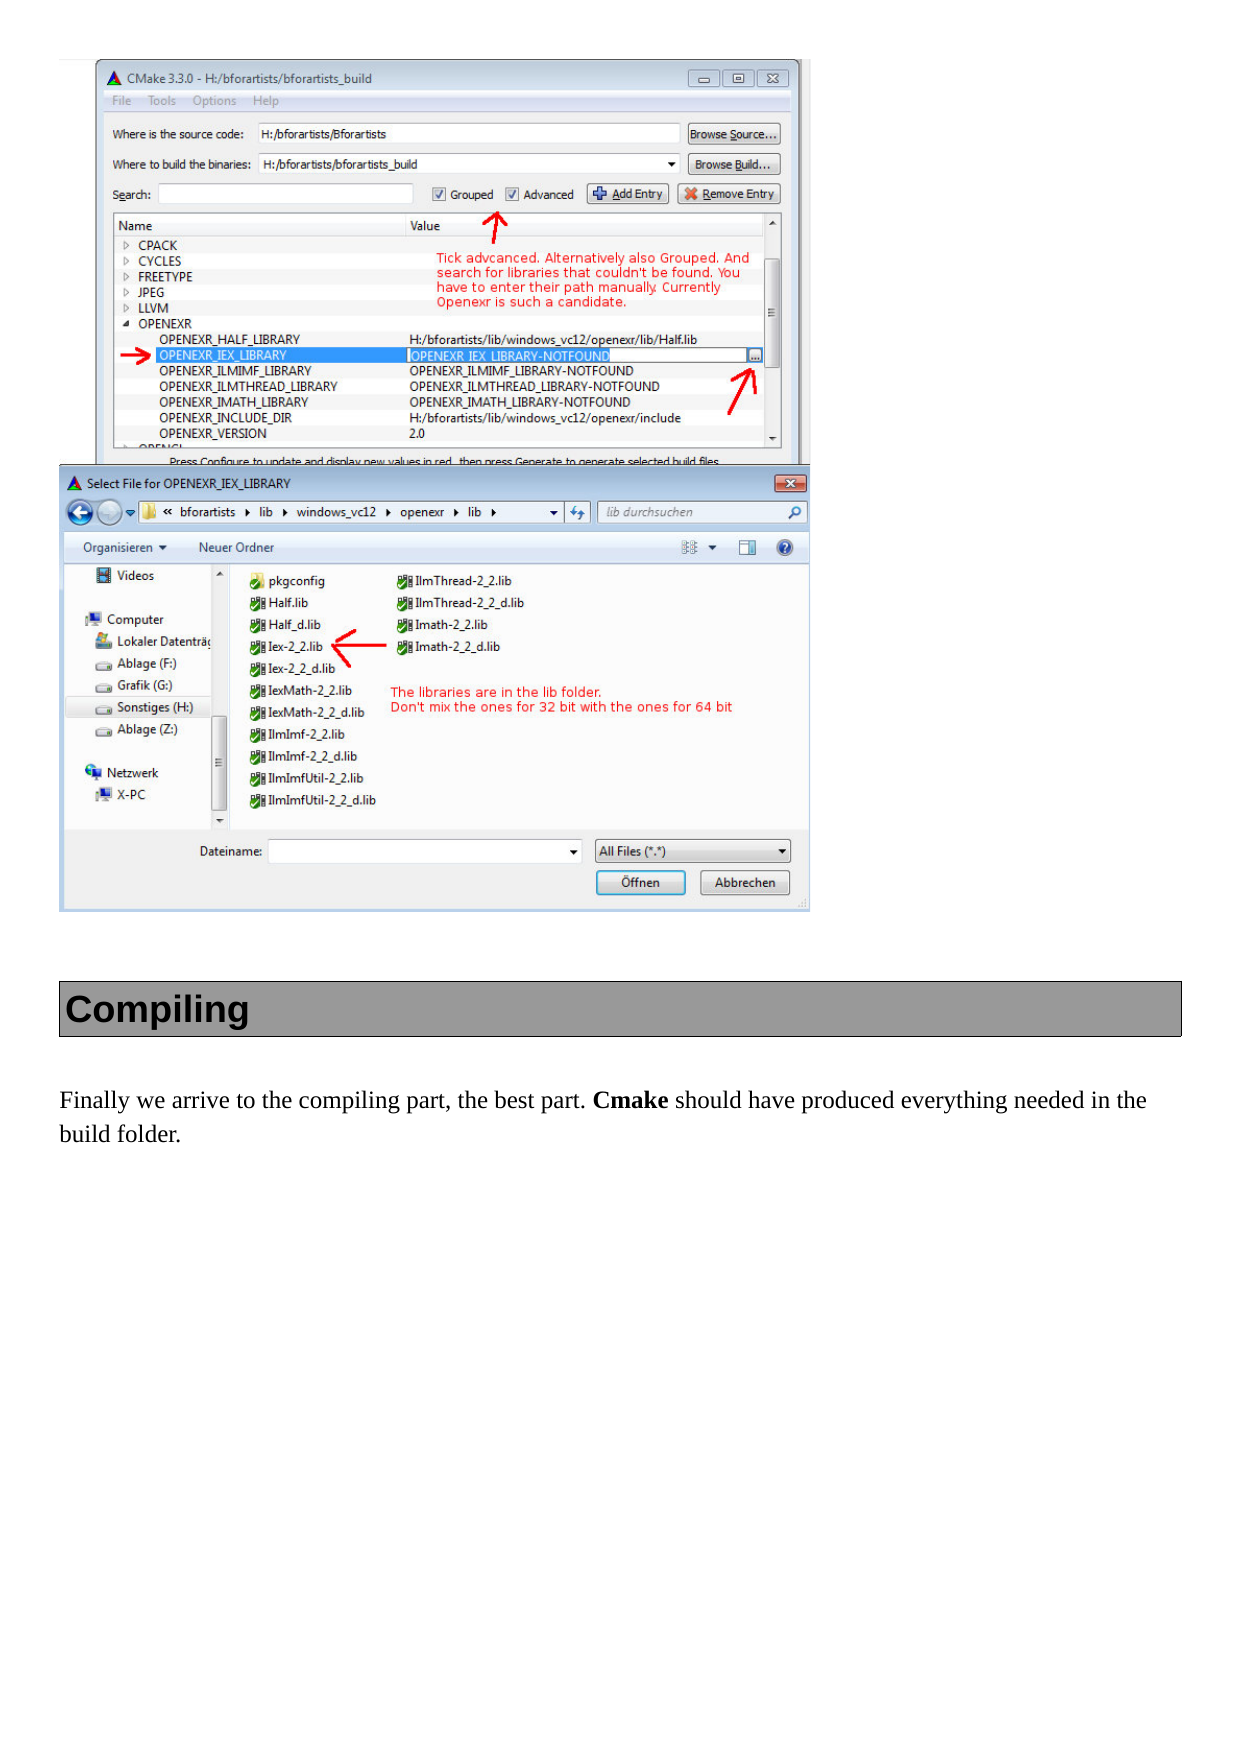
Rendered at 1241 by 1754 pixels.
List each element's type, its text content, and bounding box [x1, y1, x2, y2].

text Finally we arrive to the compiling part, the best part. Cmake should have produced everything needed in the build folder. [59, 1085, 1181, 1148]
picture [59, 59, 811, 912]
table_header Compiling [60, 982, 1181, 1036]
